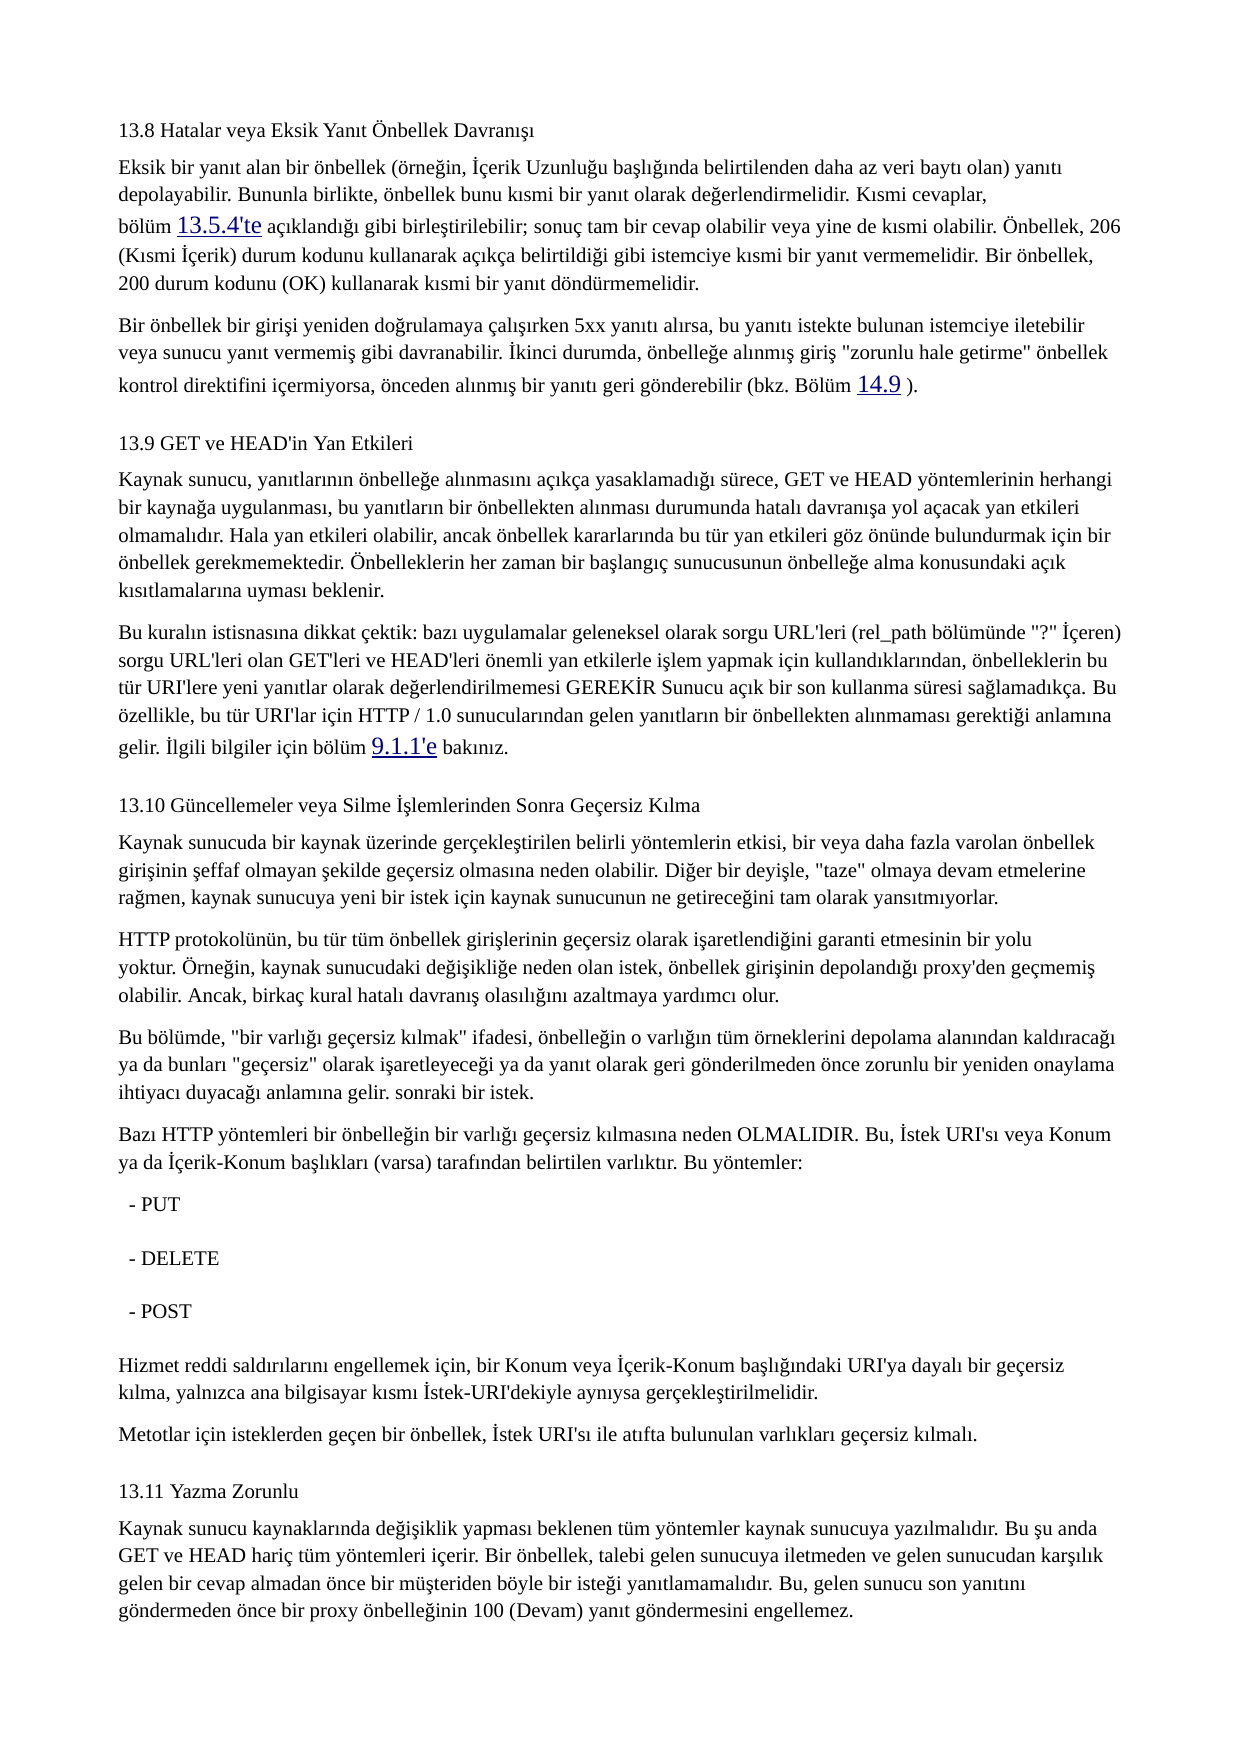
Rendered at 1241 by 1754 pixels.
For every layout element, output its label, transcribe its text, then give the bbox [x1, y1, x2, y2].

text Hizmet reddi saldırılarını engellemek için, bir Konum veya İçerik-Konum başlığındaki URI'ya dayalı bir geçersiz kılma, yalnızca ana bilgisayar kısmı İstek-URI'dekiyle aynıysa gerçekleştirilmelidir. [118, 1352, 1122, 1404]
subtitle 13.8 Hatalar veya Eksik Yanıt Önbellek Davranışı [118, 118, 1122, 142]
subtitle 13.9 GET ve HEAD'in Yan Etkileri [118, 431, 1122, 455]
text Bu kuralın istisnasına dikkat çektik: bazı uygulamalar geleneksel olarak sorgu URL'leri (rel_path bölümünde "?" İçeren) sorgu URL'leri olan GET'leri ve HEAD'leri önemli yan etkilerle işlem yapmak için kullandıklarından, önbelleklerin bu tür URI'lere yeni yanıtlar olarak değerlendirilmemesi GEREKİR Sunucu açık bir son kullanma süresi sağlamadıkça. Bu özellikle, bu tür URI'lar için HTTP / 1.0 sunucularından gelen yanıtların bir önbellekten alınmaması gerektiği anlamına gelir. İlgili bilgiler için bölüm 9.1.1'e bakınız. [118, 620, 1122, 760]
subtitle 13.10 Güncellemeler veya Silme İşlemlerinden Sonra Geçersiz Kılma [118, 793, 1122, 817]
text Eksik bir yanıt alan bir önbellek (örneğin, İçerik Uzunluğu başlığında belirtilenden daha az veri baytı olan) yanıtı depolayabilir. Bununla birlikte, önbellek bunu kısmi bir yanıt olarak değerlendirmelidir. Kısmi cevaplar, bölüm 13.5.4'te açıklandığı gibi birleştirilebilir; sonuç tam bir cevap olabilir veya yine de kısmi olabilir. Önbellek, 206 (Kısmi İçerik) durum kodunu kullanarak açıkça belirtildiği gibi istemciye kısmi bir yanıt vermemelidir. Bir önbellek, 200 durum kodunu (OK) kullanarak kısmi bir yanıt döndürmemelidir. [118, 155, 1122, 294]
text Kaynak sunucu, yanıtlarının önbelleğe alınmasını açıkça yasaklamadığı sürece, GET ve HEAD yöntemlerinin herhangi bir kaynağa uygulanması, bu yanıtların bir önbellekten alınması durumunda hatalı davranışa yol açacak yan etkileri olmamalıdır. Hala yan etkileri olabilir, ancak önbellek kararlarında bu tür yan etkileri göz önünde bulundurmak için bir önbellek gerekmemektedir. Önbelleklerin her zaman bir başlangıç ​​sunucusunun önbelleğe alma konusundaki açık kısıtlamalarına uyması beklenir. [118, 467, 1122, 602]
text Bu bölümde, "bir varlığı geçersiz kılmak" ifadesi, önbelleğin o varlığın tüm örneklerini depolama alanından kaldıracağı ya da bunları "geçersiz" olarak işaretleyeceği ya da yanıt olarak geri gönderilmeden önce zorunlu bir yeniden onaylama ihtiyacı duyacağı anlamına gelir. sonraki bir istek. [118, 1025, 1122, 1104]
text Kaynak sunucuda bir kaynak üzerinde gerçekleştirilen belirli yöntemlerin etkisi, bir veya daha fazla varolan önbellek girişinin şeffaf olmayan şekilde geçersiz olmasına neden olabilir. Diğer bir deyişle, "taze" olmaya devam etmelerine rağmen, kaynak sunucuya yeni bir istek için kaynak sunucunun ne getireceğini tam olarak yansıtmıyorlar. [118, 830, 1122, 909]
text Bir önbellek bir girişi yeniden doğrulamaya çalışırken 5xx yanıtı alırsa, bu yanıtı istekte bulunan istemciye iletebilir veya sunucu yanıt vermemiş gibi davranabilir. İkinci durumda, önbelleğe alınmış giriş "zorunlu hale getirme" önbellek kontrol direktifini içermiyorsa, önceden alınmış bir yanıtı geri gönderebilir (bkz. Bölüm 14.9 ). [118, 313, 1122, 397]
text Metotlar için isteklerden geçen bir önbellek, İstek URI'sı ile atıfta bulunulan varlıkları geçersiz kılmalı. [118, 1422, 1122, 1446]
text HTTP protokolünün, bu tür tüm önbellek girişlerinin geçersiz olarak işaretlendiğini garanti etmesinin bir yolu yoktur. Örneğin, kaynak sunucudaki değişikliğe neden olan istek, önbellek girişinin depolandığı proxy'den geçmemiş olabilir. Ancak, birkaç kural hatalı davranış olasılığını azaltmaya yardımcı olur. [118, 927, 1122, 1007]
text - POST [118, 1299, 1122, 1323]
text - DELETE [118, 1245, 1122, 1269]
text Kaynak sunucu kaynaklarında değişiklik yapması beklenen tüm yöntemler kaynak sunucuya yazılmalıdır. Bu şu anda GET ve HEAD hariç tüm yöntemleri içerir. Bir önbellek, talebi gelen sunucuya iletmeden ve gelen sunucudan karşılık gelen bir cevap almadan önce bir müşteriden böyle bir isteği yanıtlamamalıdır. Bu, gelen sunucu son yanıtını göndermeden önce bir proxy önbelleğinin 100 (Devam) yanıt göndermesini engellemez. [118, 1516, 1122, 1622]
text Bazı HTTP yöntemleri bir önbelleğin bir varlığı geçersiz kılmasına neden OLMALIDIR. Bu, İstek URI'sı veya Konum ya da İçerik-Konum başlıkları (varsa) tarafından belirtilen varlıktır. Bu yöntemler: [118, 1122, 1122, 1174]
text - PUT [118, 1192, 1122, 1216]
subtitle 13.11 Yazma Zorunlu [118, 1479, 1122, 1503]
